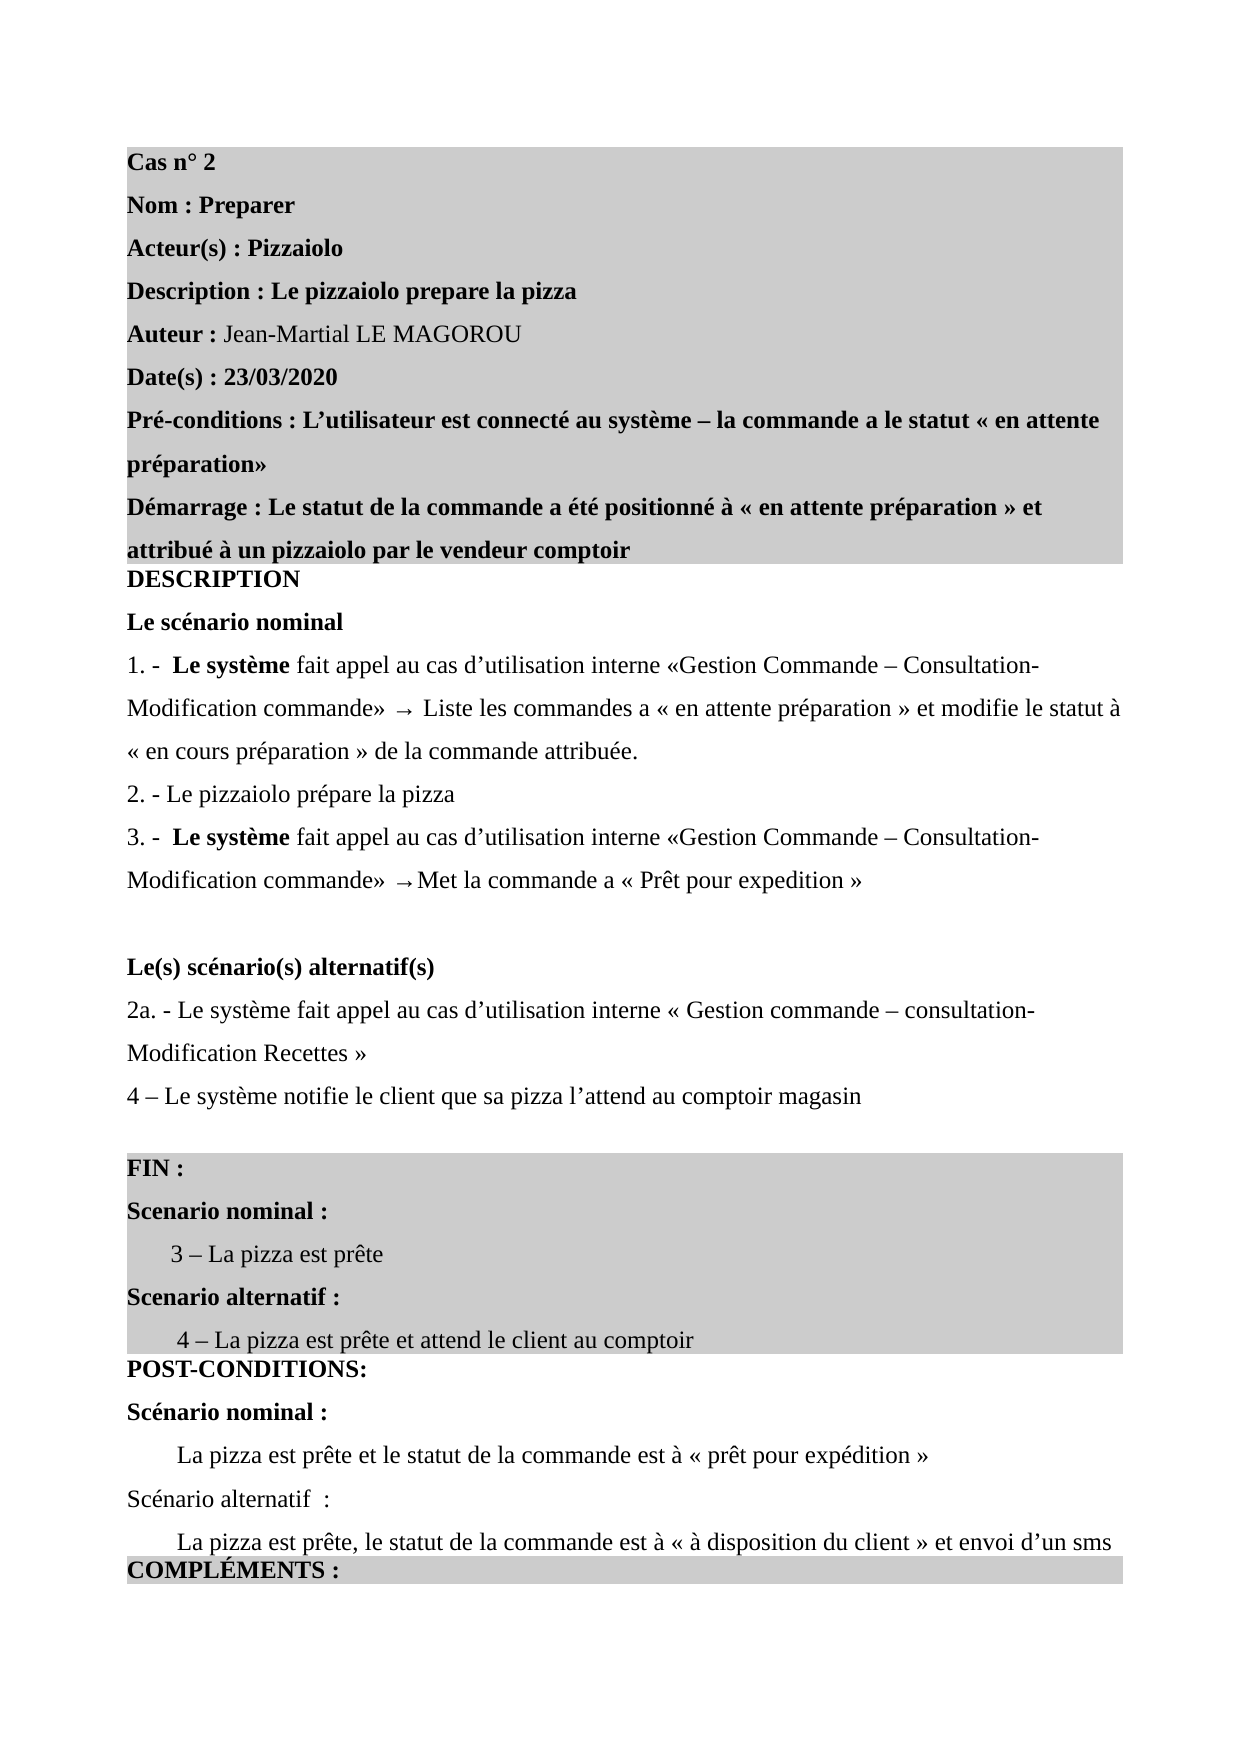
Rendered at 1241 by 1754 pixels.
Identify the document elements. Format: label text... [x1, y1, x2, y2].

table_cell POST-CONDITIONS: Scénario nominal : La pizza est prête et le statut de la commande est à « prêt pour expédition » Scénario alternatif : La pizza est prête, le statut de la commande est à « à disposition du client » et envoi d’un sms [127, 1354, 1123, 1556]
table_cell DESCRIPTION Le scénario nominal 1. - Le système fait appel au cas d’utilisation interne «Gestion Commande – Consultation-Modification commande» → Liste les commandes a « en attente préparation » et modifie le statut à « en cours préparation » de la commande attribuée. 2. - Le pizzaiolo prépare la pizza 3. - Le système fait appel au cas d’utilisation interne «Gestion Commande – Consultation-Modification commande» →Met la commande a « Prêt pour expedition » Le(s) scénario(s) alternatif(s) 2a. - Le système fait appel au cas d’utilisation interne « Gestion commande – consultation-Modification Recettes » 4 – Le système notifie le client que sa pizza l’attend au comptoir magasin [127, 564, 1123, 1153]
table_cell COMPLÉMENTS : [127, 1556, 1123, 1584]
table_header Cas n° 2 Nom : Preparer Acteur(s) : Pizzaiolo Description : Le pizzaiolo prepare la pizza Auteur : Jean-Martial LE MAGOROU Date(s) : 23/03/2020 Pré-conditions : L’utilisateur est connecté au système – la commande a le statut « en attente préparation» Démarrage : Le statut de la commande a été positionné à « en attente préparation » et attribué à un pizzaiolo par le vendeur comptoir [127, 147, 1123, 564]
table_cell FIN : Scenario nominal : 3 – La pizza est prête Scenario alternatif : 4 – La pizza est prête et attend le client au comptoir [127, 1153, 1123, 1354]
